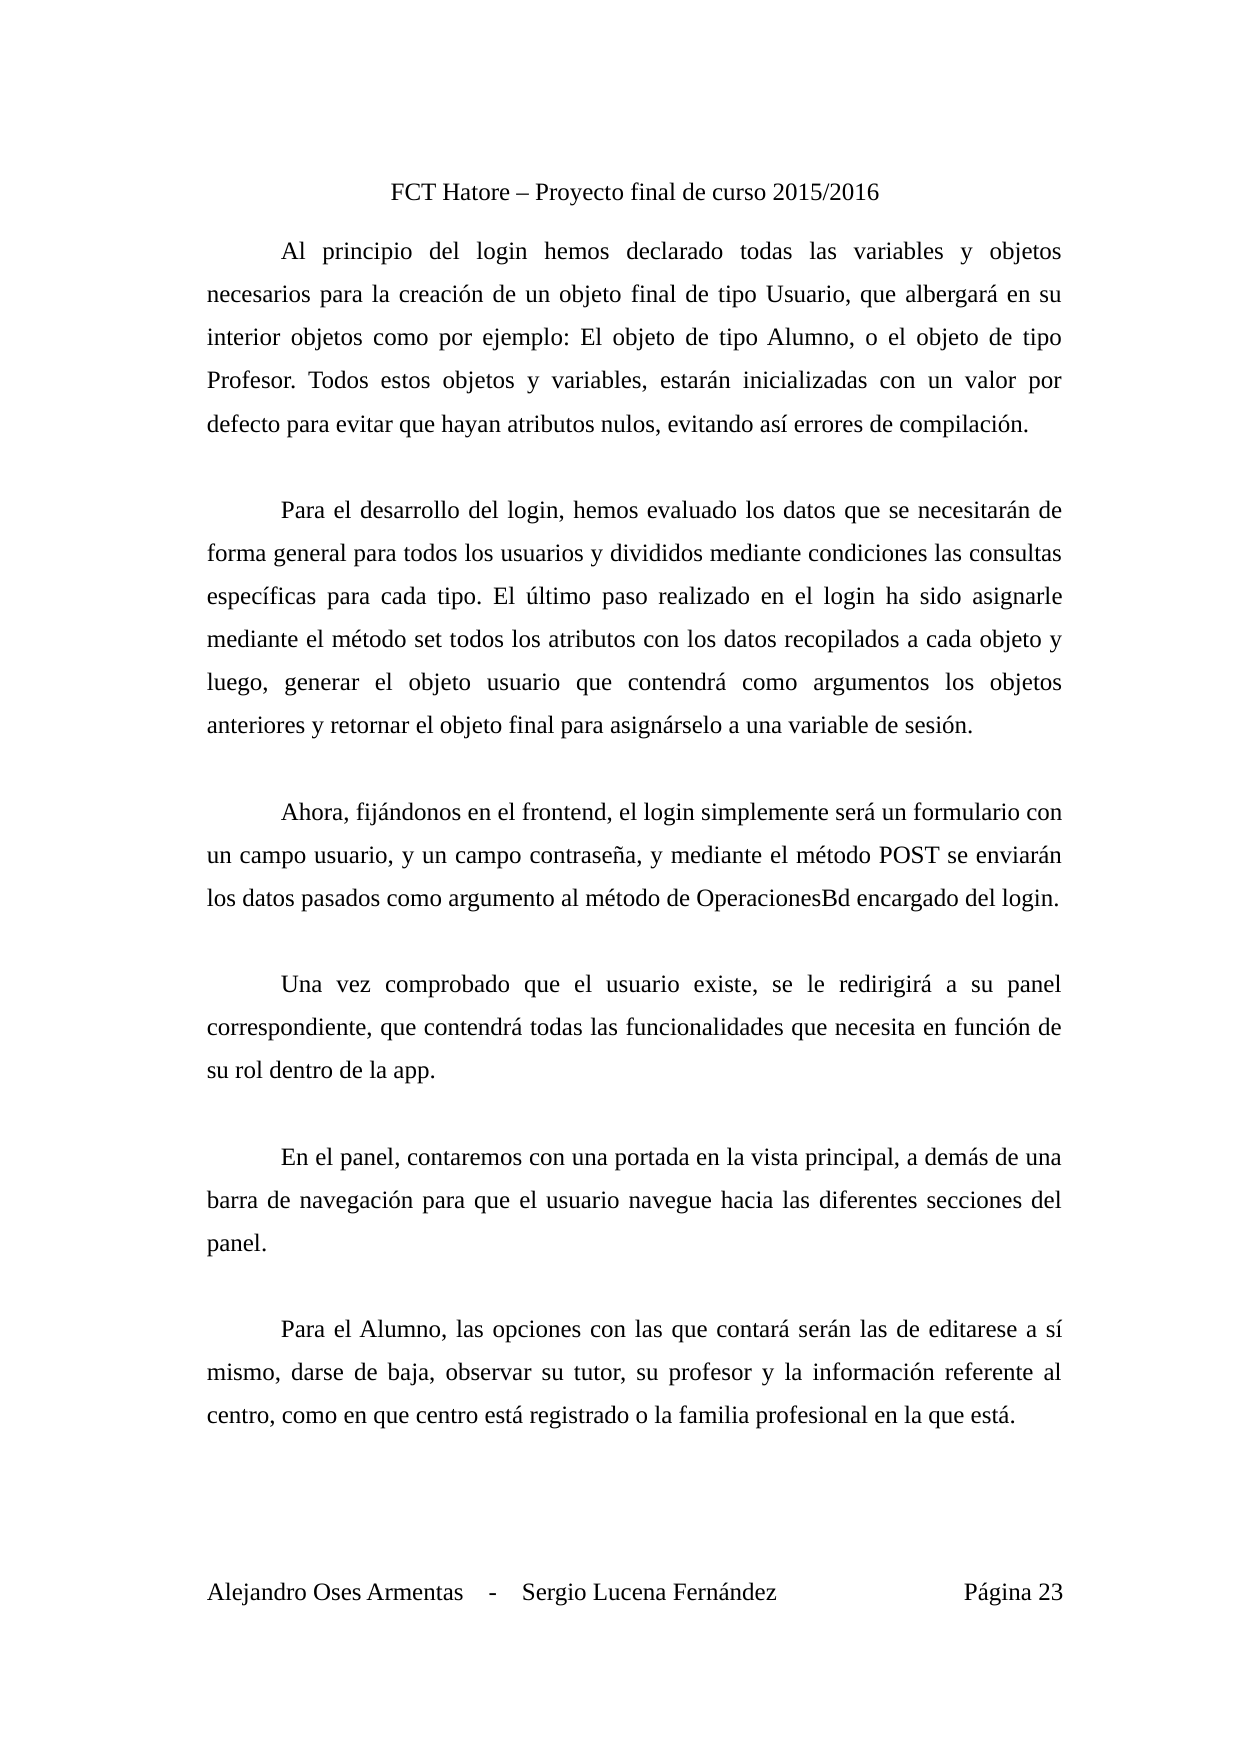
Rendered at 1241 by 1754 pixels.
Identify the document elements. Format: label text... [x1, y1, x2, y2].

text Al principio del login hemos declarado todas las variables y objetos necesarios para la creación de un objeto final de tipo Usuario, que albergará en su interior objetos como por ejemplo: El objeto de tipo Alumno, o el objeto de tipo Profesor. Todos estos objetos y variables, estarán inicializadas con un valor por defecto para evitar que hayan atributos nulos, evitando así errores de compilación. [207, 236, 1063, 437]
text Una vez comprobado que el usuario existe, se le redirigirá a su panel correspondiente, que contendrá todas las funcionalidades que necesita en función de su rol dentro de la app. [207, 969, 1063, 1084]
text Ahora, fijándonos en el frontend, el login simplemente será un formulario con un campo usuario, y un campo contraseña, y mediante el método POST se enviarán los datos pasados como argumento al método de OperacionesBd encargado del login. [207, 797, 1063, 912]
text En el panel, contaremos con una portada en la vista principal, a demás de una barra de navegación para que el usuario navegue hacia las diferentes secciones del panel. [207, 1142, 1063, 1257]
text Para el desarrollo del login, hemos evaluado los datos que se necesitarán de forma general para todos los usuarios y divididos mediante condiciones las consultas específicas para cada tipo. El último paso realizado en el login ha sido asignarle mediante el método set todos los atributos con los datos recopilados a cada objeto y luego, generar el objeto usuario que contendrá como argumentos los objetos anteriores y retornar el objeto final para asignárselo a una variable de sesión. [207, 495, 1063, 739]
text Para el Alumno, las opciones con las que contará serán las de editarese a sí mismo, darse de baja, observar su tutor, su profesor y la información referente al centro, como en que centro está registrado o la familia profesional en la que está. [207, 1314, 1063, 1429]
